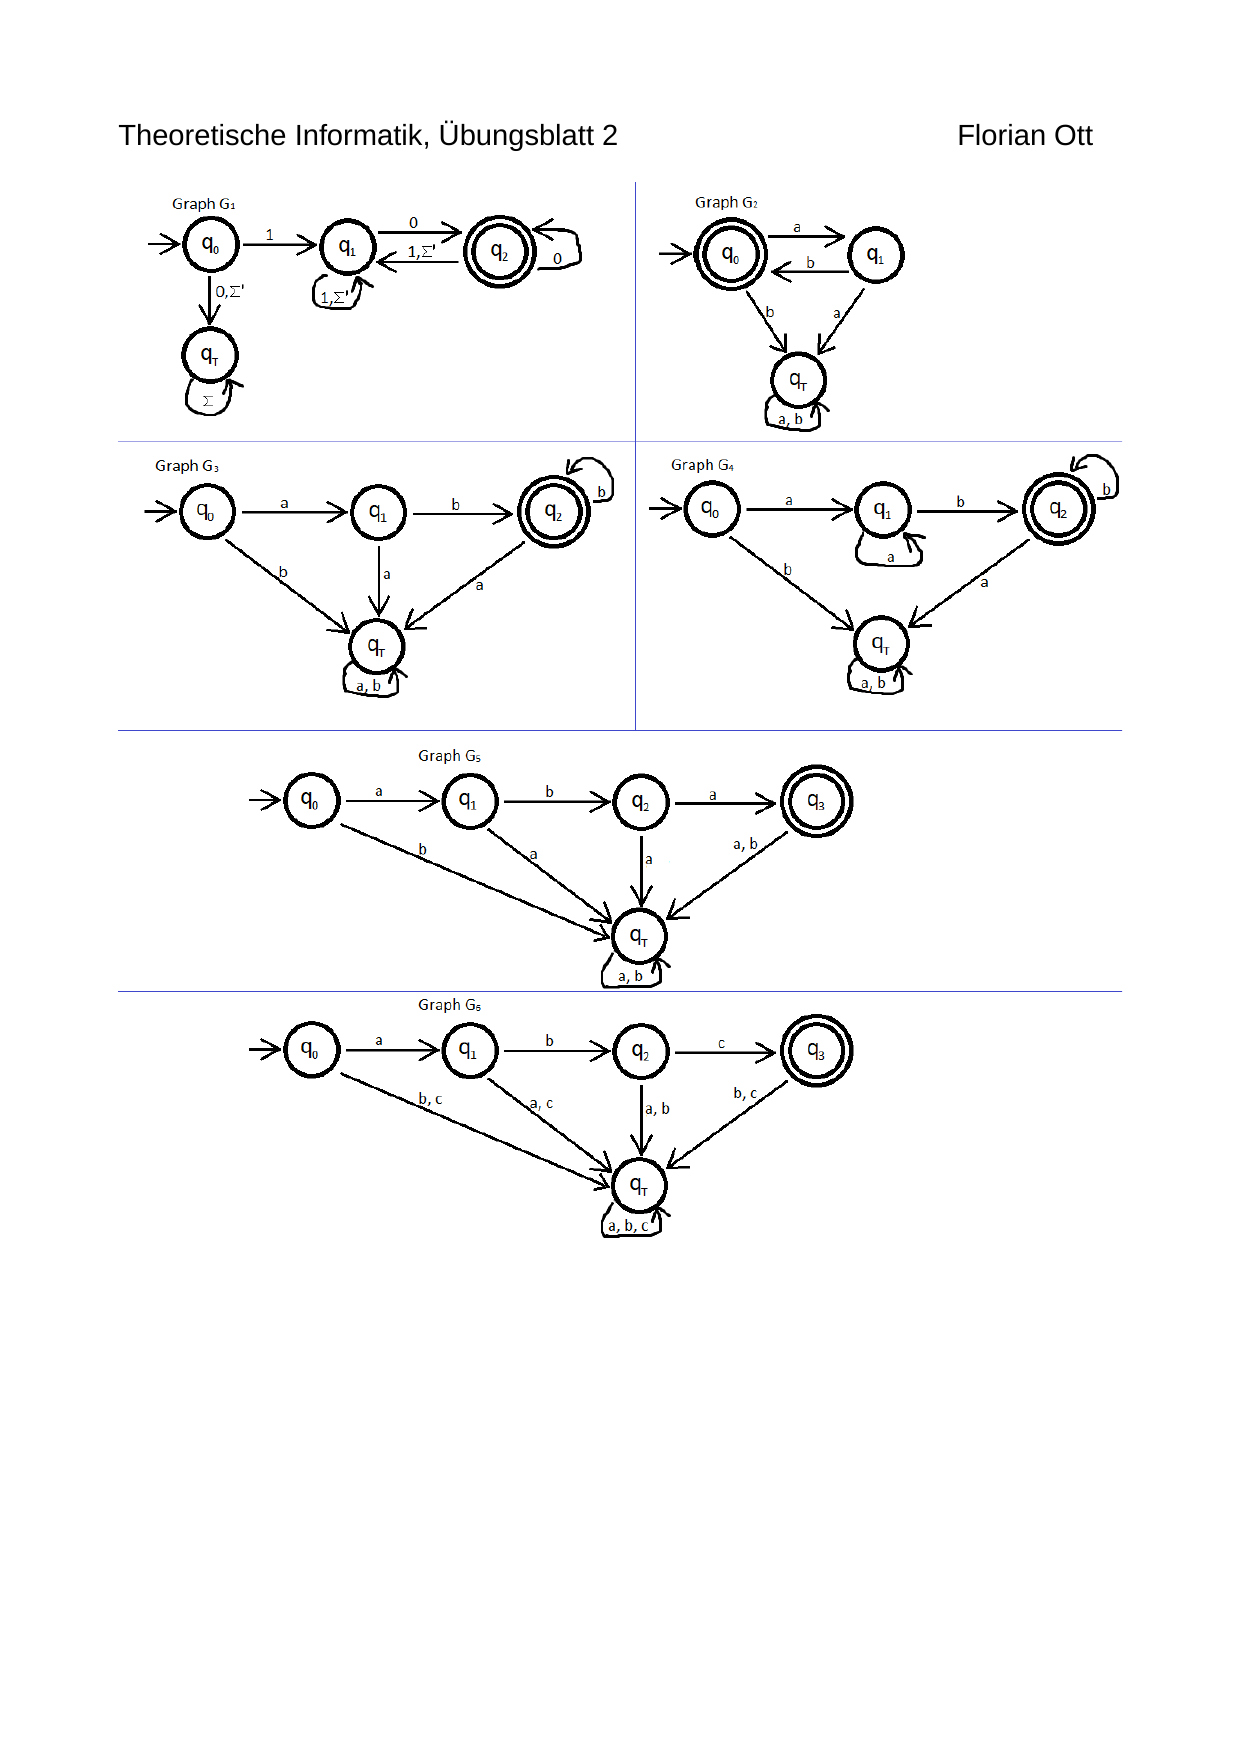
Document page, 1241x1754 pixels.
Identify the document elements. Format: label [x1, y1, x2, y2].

picture [118, 182, 1123, 1240]
